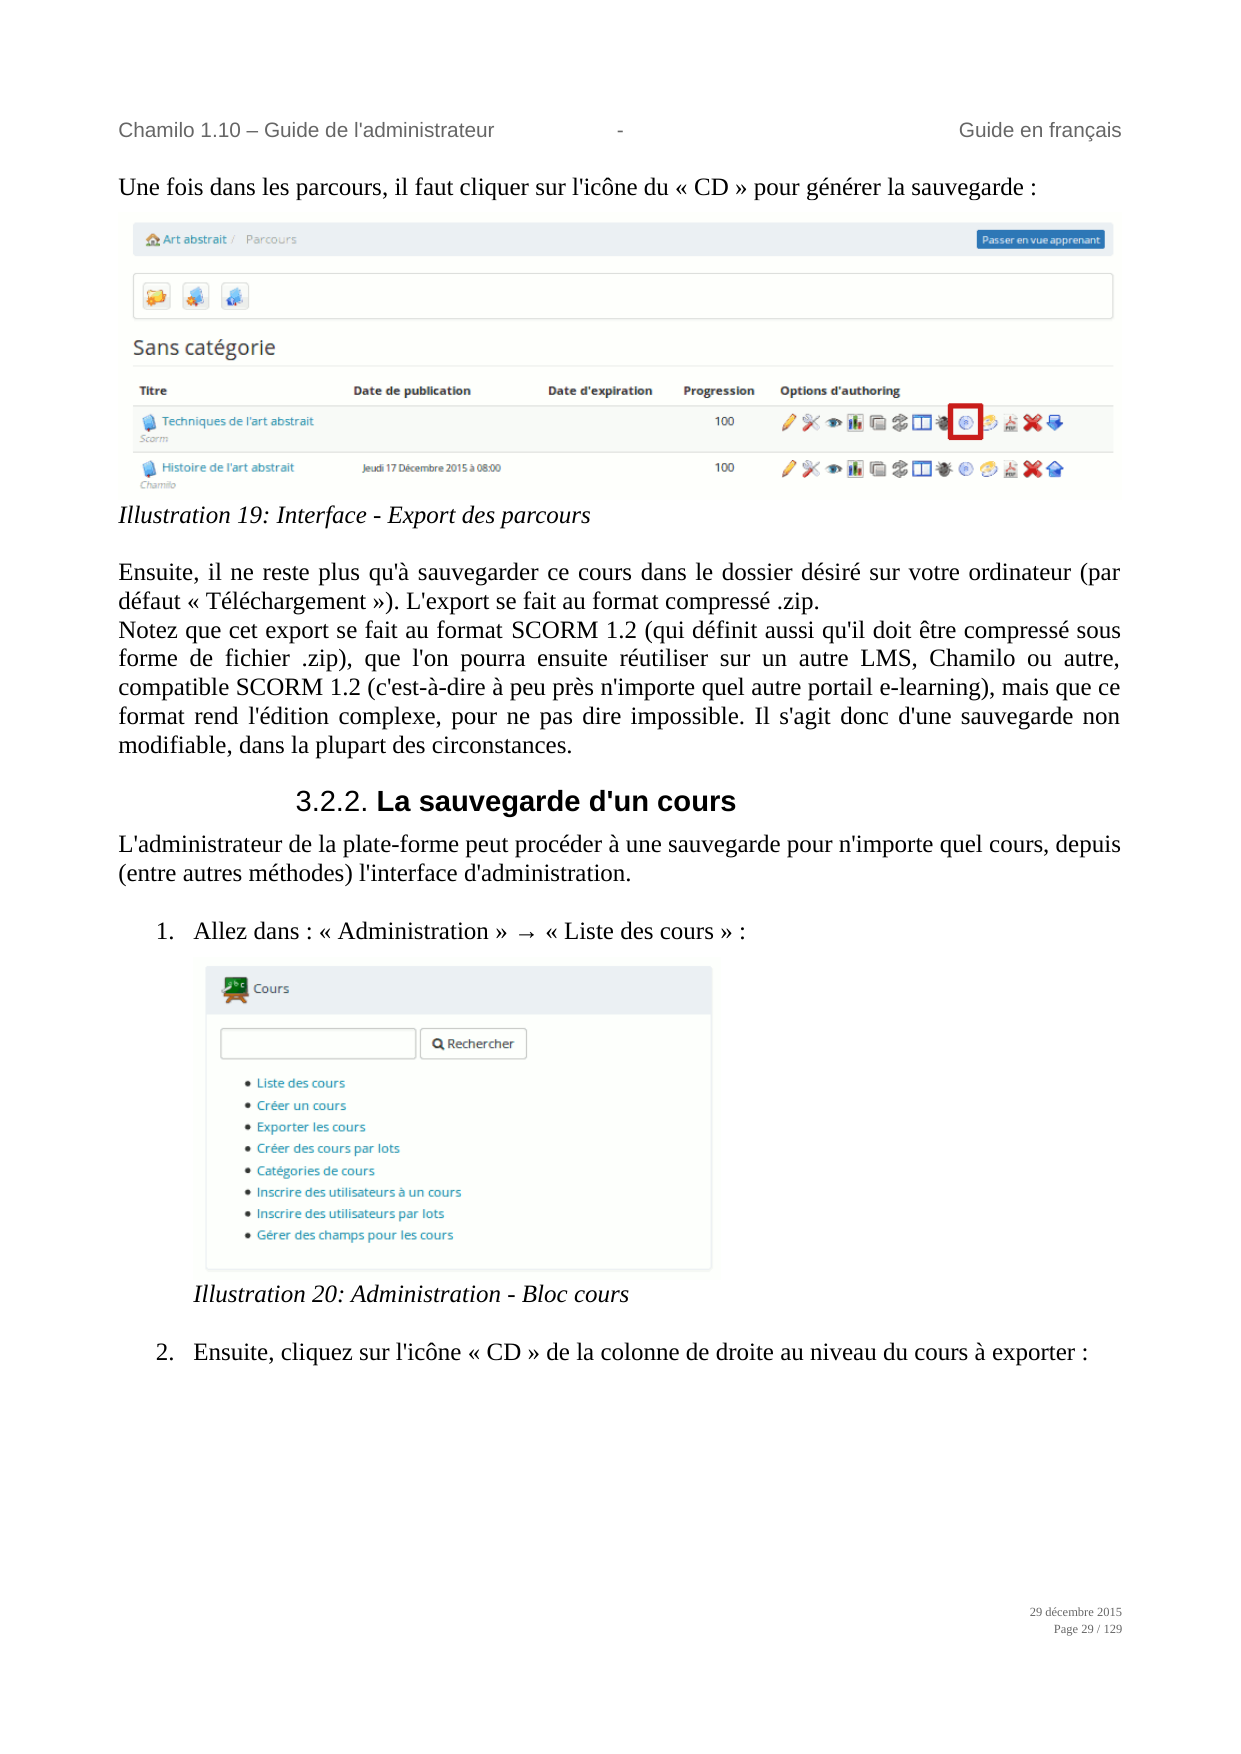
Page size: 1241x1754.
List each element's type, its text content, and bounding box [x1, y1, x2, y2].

text Une fois dans les parcours, il faut cliquer sur l'icône du « CD » pour générer la sauvegarde : [118, 172, 1122, 200]
picture [193, 957, 721, 1280]
text Illustration 19: Interface - Export des parcours [118, 500, 1122, 528]
subtitle La sauvegarde d'un cours [295, 783, 1122, 817]
picture [118, 212, 1122, 500]
text Ensuite, il ne reste plus qu'à sauvegarder ce cours dans le dossier désiré sur votre ordinateur (par défaut « Téléchargement »). L'export se fait au format compressé .zip. [118, 557, 1122, 615]
list Ensuite, cliquez sur l'icône « CD » de la colonne de droite au niveau du cours à exporter : [156, 1337, 1122, 1366]
text Illustration 20: Administration - Bloc cours [193, 1280, 721, 1308]
text Notez que cet export se fait au format SCORM 1.2 (qui définit aussi qu'il doit être compressé sous forme de fichier .zip), que l'on pourra ensuite réutiliser sur un autre LMS, Chamilo ou autre, compatible SCORM 1.2 (c'est-à-dire à peu près n'importe quel autre portail e-learning), mais que ce format rend l'édition complexe, pour ne pas dire impossible. Il s'agit donc d'une sauvegarde non modifiable, dans la plupart des circonstances. [118, 615, 1122, 758]
list Allez dans : « Administration » → « Liste des cours » : [156, 916, 1122, 944]
text L'administrateur de la plate-forme peut procéder à une sauvegarde pour n'importe quel cours, depuis (entre autres méthodes) l'interface d'administration. [118, 829, 1122, 887]
